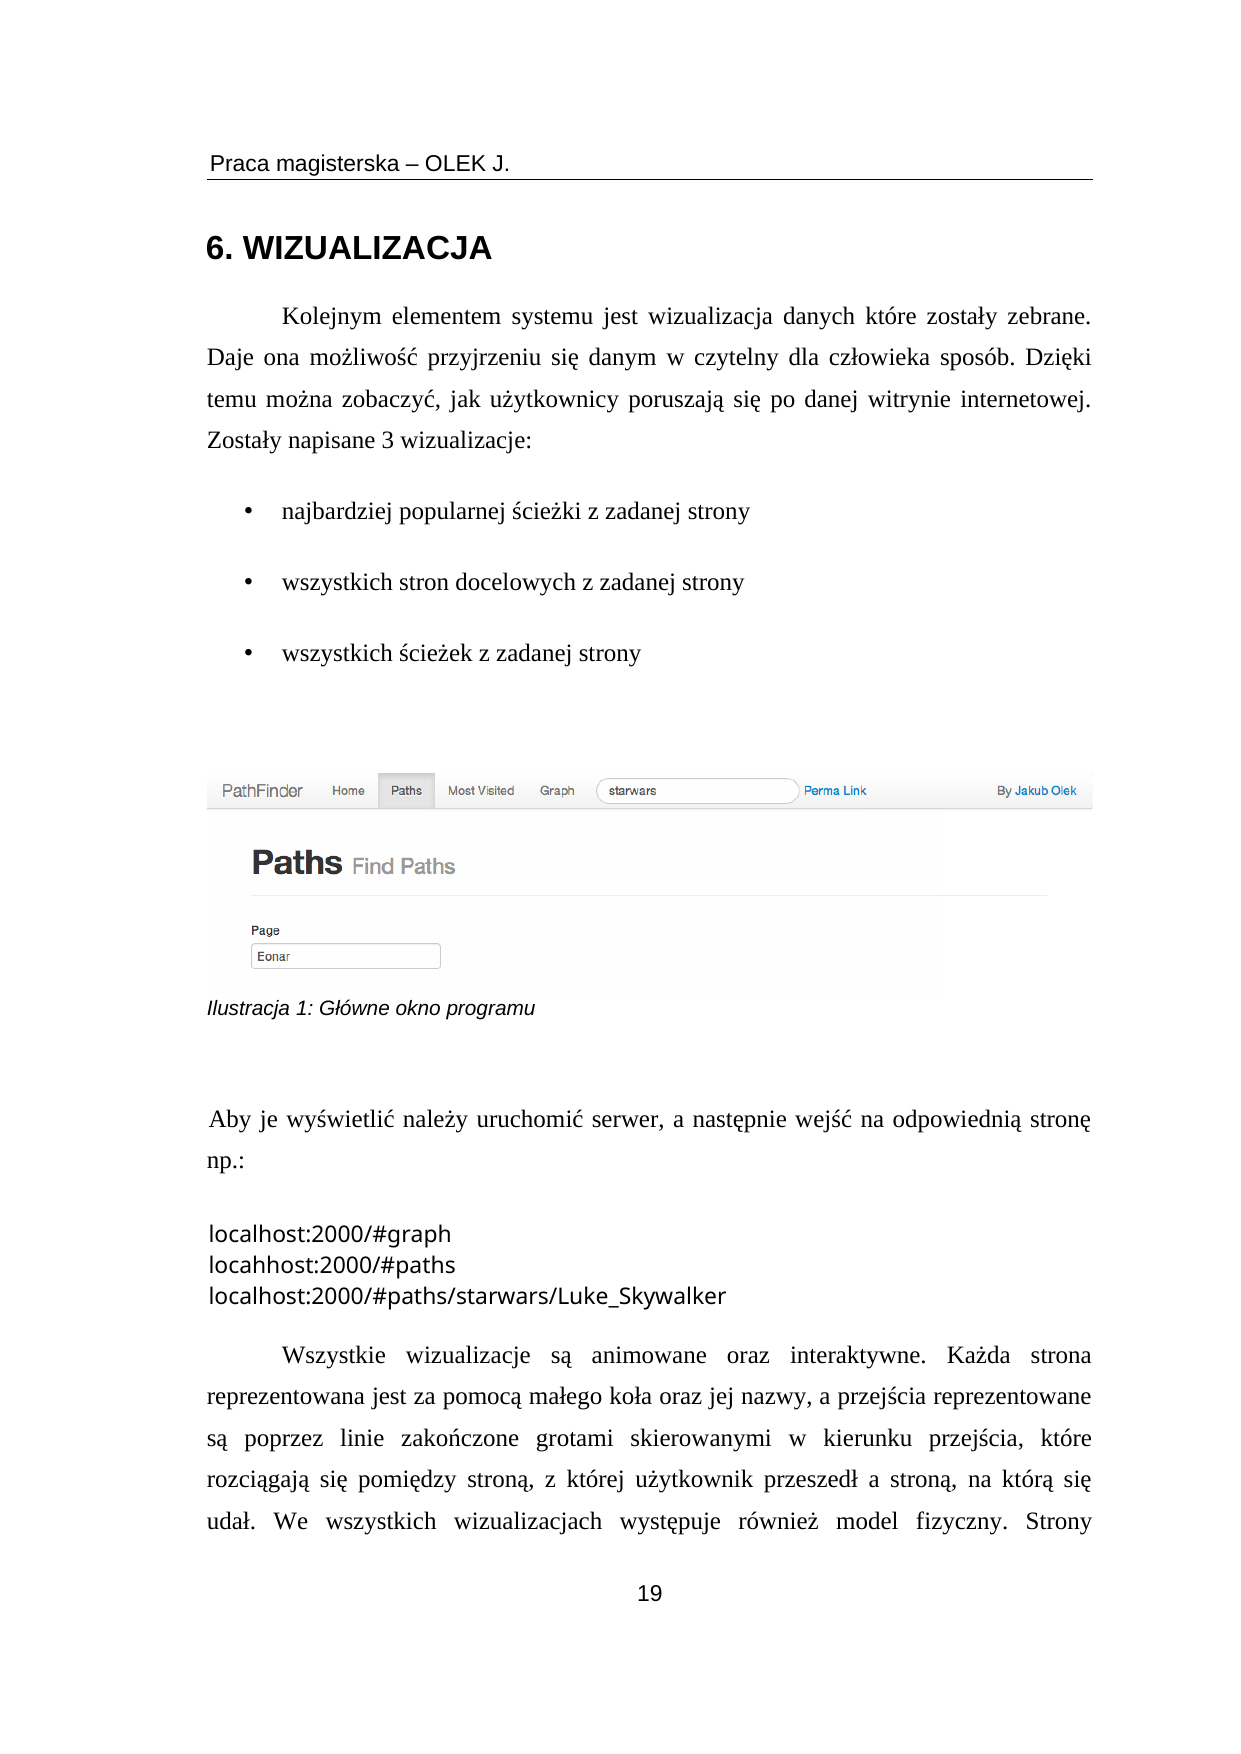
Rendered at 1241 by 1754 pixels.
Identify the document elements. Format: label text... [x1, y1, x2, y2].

subtitle WIZUALIZACJA [206, 229, 1093, 267]
text Ilustracja 1: Główne okno programu [207, 774, 1152, 1020]
list localhost:2000/#paths/starwars/Luke_Skywalker [207, 1280, 1093, 1311]
text Wszystkie wizualizacje są animowane oraz interaktywne. Każda strona reprezentowana jest za pomocą małego koła oraz jej nazwy, a przejścia reprezentowane są poprzez linie zakończone grotami skierowanymi w kierunku przejścia, które rozciągają się pomiędzy stroną, z której użytkownik przeszedł a stroną, na którą się udał. We wszystkich wizualizacjach występuje również model fizyczny. Strony [207, 1341, 1093, 1535]
list locahhost:2000/#paths [207, 1249, 1093, 1280]
list wszystkich ścieżek z zadanej strony [244, 639, 1093, 667]
list localhost:2000/#graph [207, 1217, 1093, 1249]
text Aby je wyświetlić należy uruchomić serwer, a następnie wejść na odpowiednią stronę np.: [207, 1105, 1093, 1174]
picture [206, 773, 1093, 994]
list najbardziej popularnej ścieżki z zadanej strony [244, 497, 1093, 525]
list wszystkich stron docelowych z zadanej strony [244, 568, 1093, 596]
text Kolejnym elementem systemu jest wizualizacja danych które zostały zebrane. Daje ona możliwość przyjrzeniu się danym w czytelny dla człowieka sposób. Dzięki temu można zobaczyć, jak użytkownicy poruszają się po danej witrynie internetowej. Zostały napisane 3 wizualizacje: [207, 302, 1093, 454]
